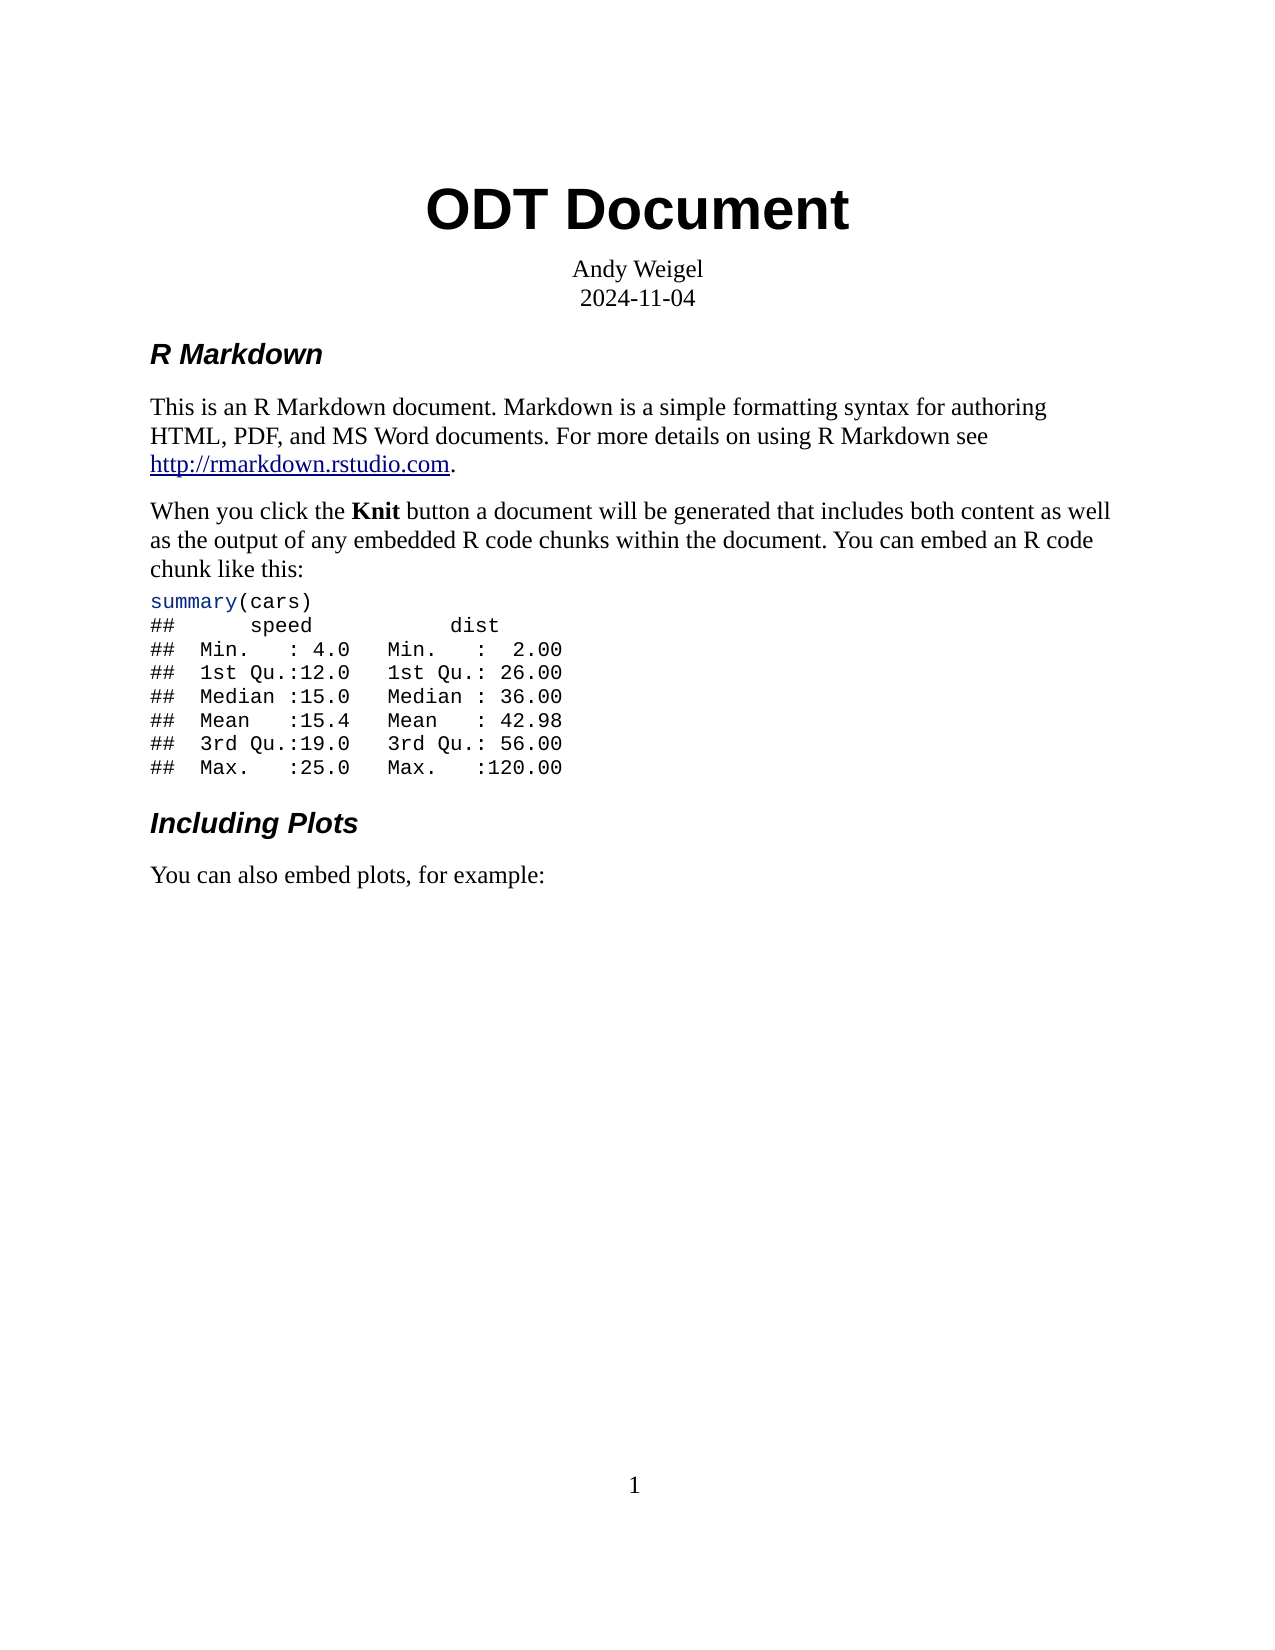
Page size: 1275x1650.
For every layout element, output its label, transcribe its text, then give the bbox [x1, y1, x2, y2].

text This is an R Markdown document. Markdown is a simple formatting syntax for authoring HTML, PDF, and MS Word documents. For more details on using R Markdown see http://rmarkdown.rstudio.com. [150, 392, 1125, 478]
title ODT Document [150, 175, 1125, 242]
subtitle R Markdown [150, 337, 1125, 371]
text ## Mean :15.4 Mean : 42.98 [150, 710, 1125, 733]
text 2024-11-04 [150, 283, 1125, 312]
text ## 1st Qu.:12.0 1st Qu.: 26.00 [150, 662, 1125, 686]
subtitle Including Plots [150, 806, 1125, 839]
text ## Median :15.0 Median : 36.00 [150, 686, 1125, 710]
text Andy Weigel [150, 254, 1125, 283]
text You can also embed plots, for example: [150, 861, 1125, 889]
text ## Max. :25.0 Max. :120.00 [150, 757, 1125, 781]
text summary(cars) [150, 591, 1125, 615]
text When you click the Knit button a document will be generated that includes both content as well as the output of any embedded R code chunks within the document. You can embed an R code chunk like this: [150, 496, 1125, 582]
text ## 3rd Qu.:19.0 3rd Qu.: 56.00 [150, 733, 1125, 757]
text ## Min. : 4.0 Min. : 2.00 [150, 639, 1125, 662]
text ## speed dist [150, 615, 1125, 639]
